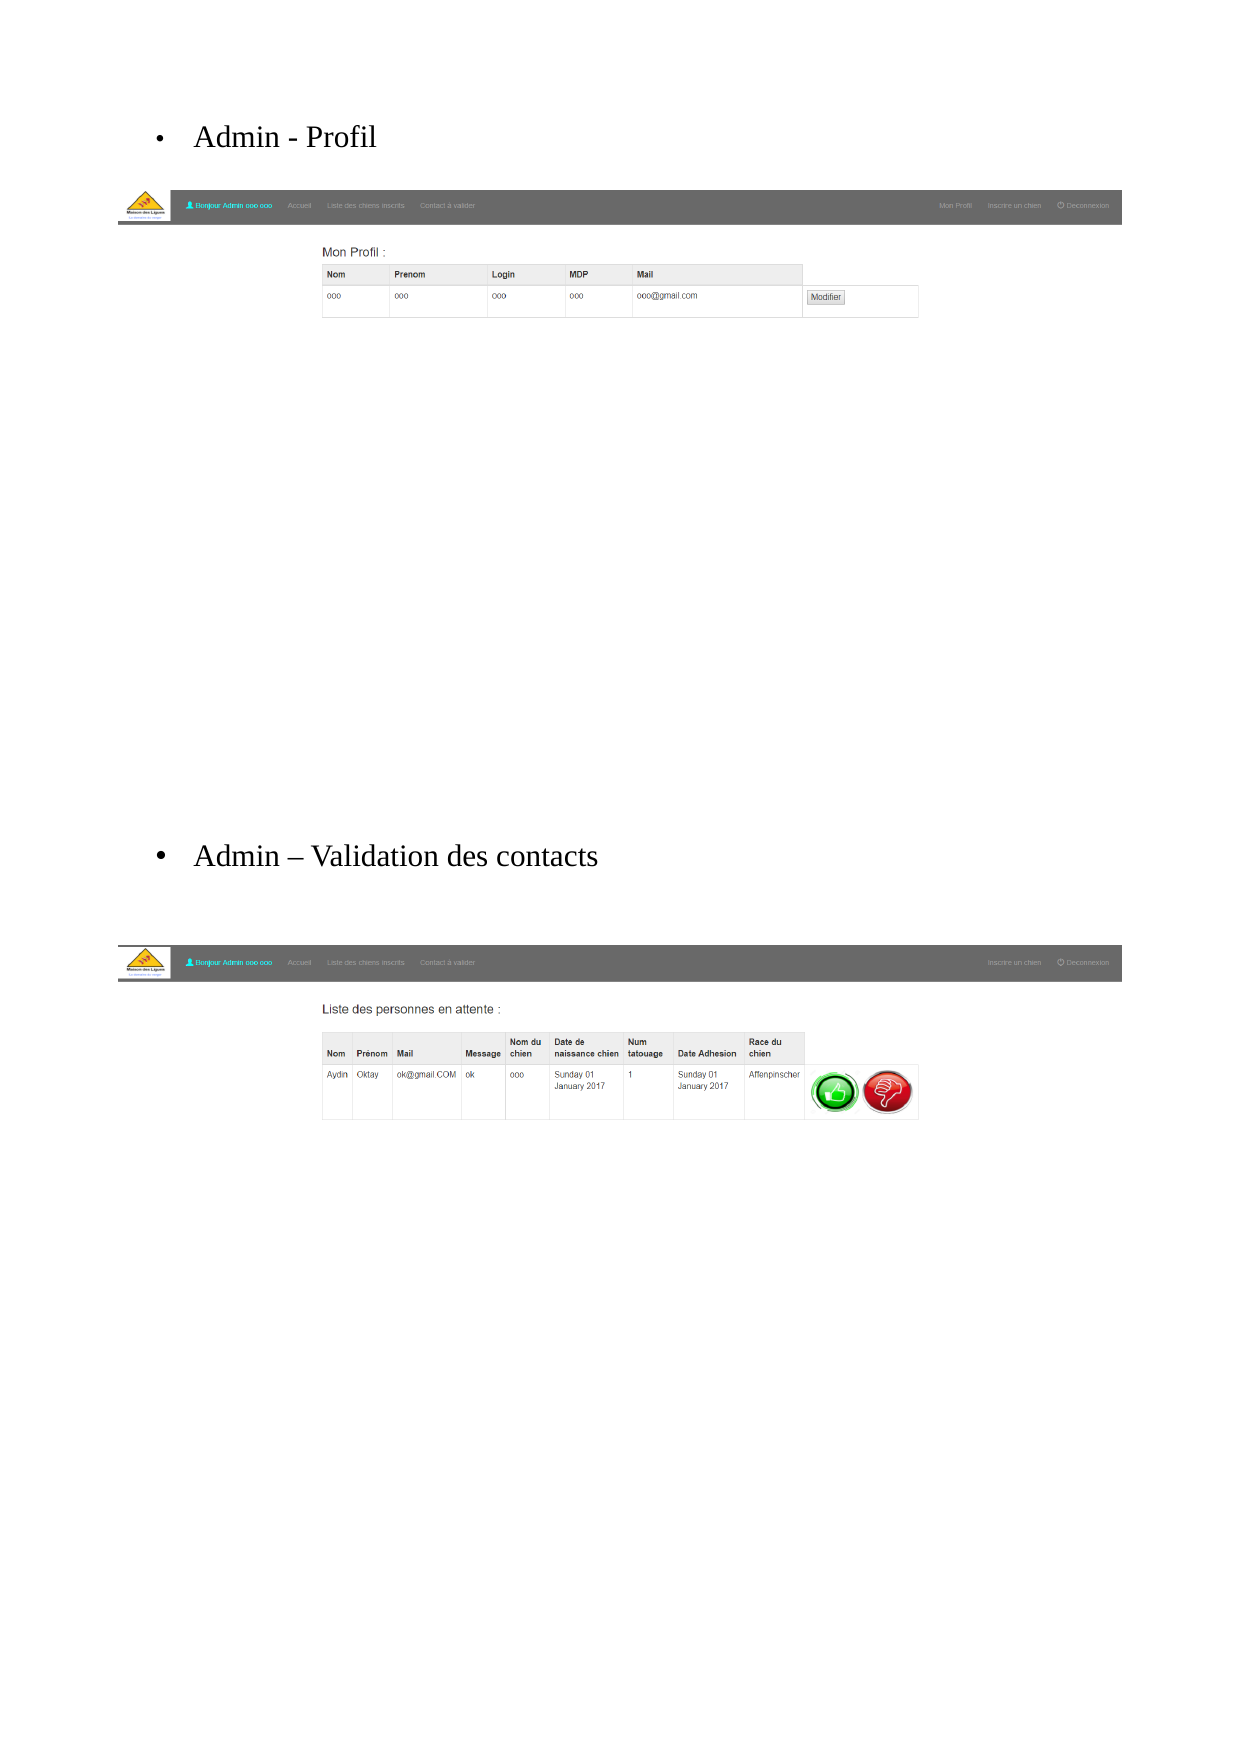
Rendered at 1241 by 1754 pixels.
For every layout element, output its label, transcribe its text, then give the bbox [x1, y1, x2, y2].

list Admin – Validation des contacts [156, 837, 1122, 873]
picture [118, 945, 1122, 1450]
picture [118, 190, 1122, 694]
list Admin - Profil [156, 118, 1122, 154]
